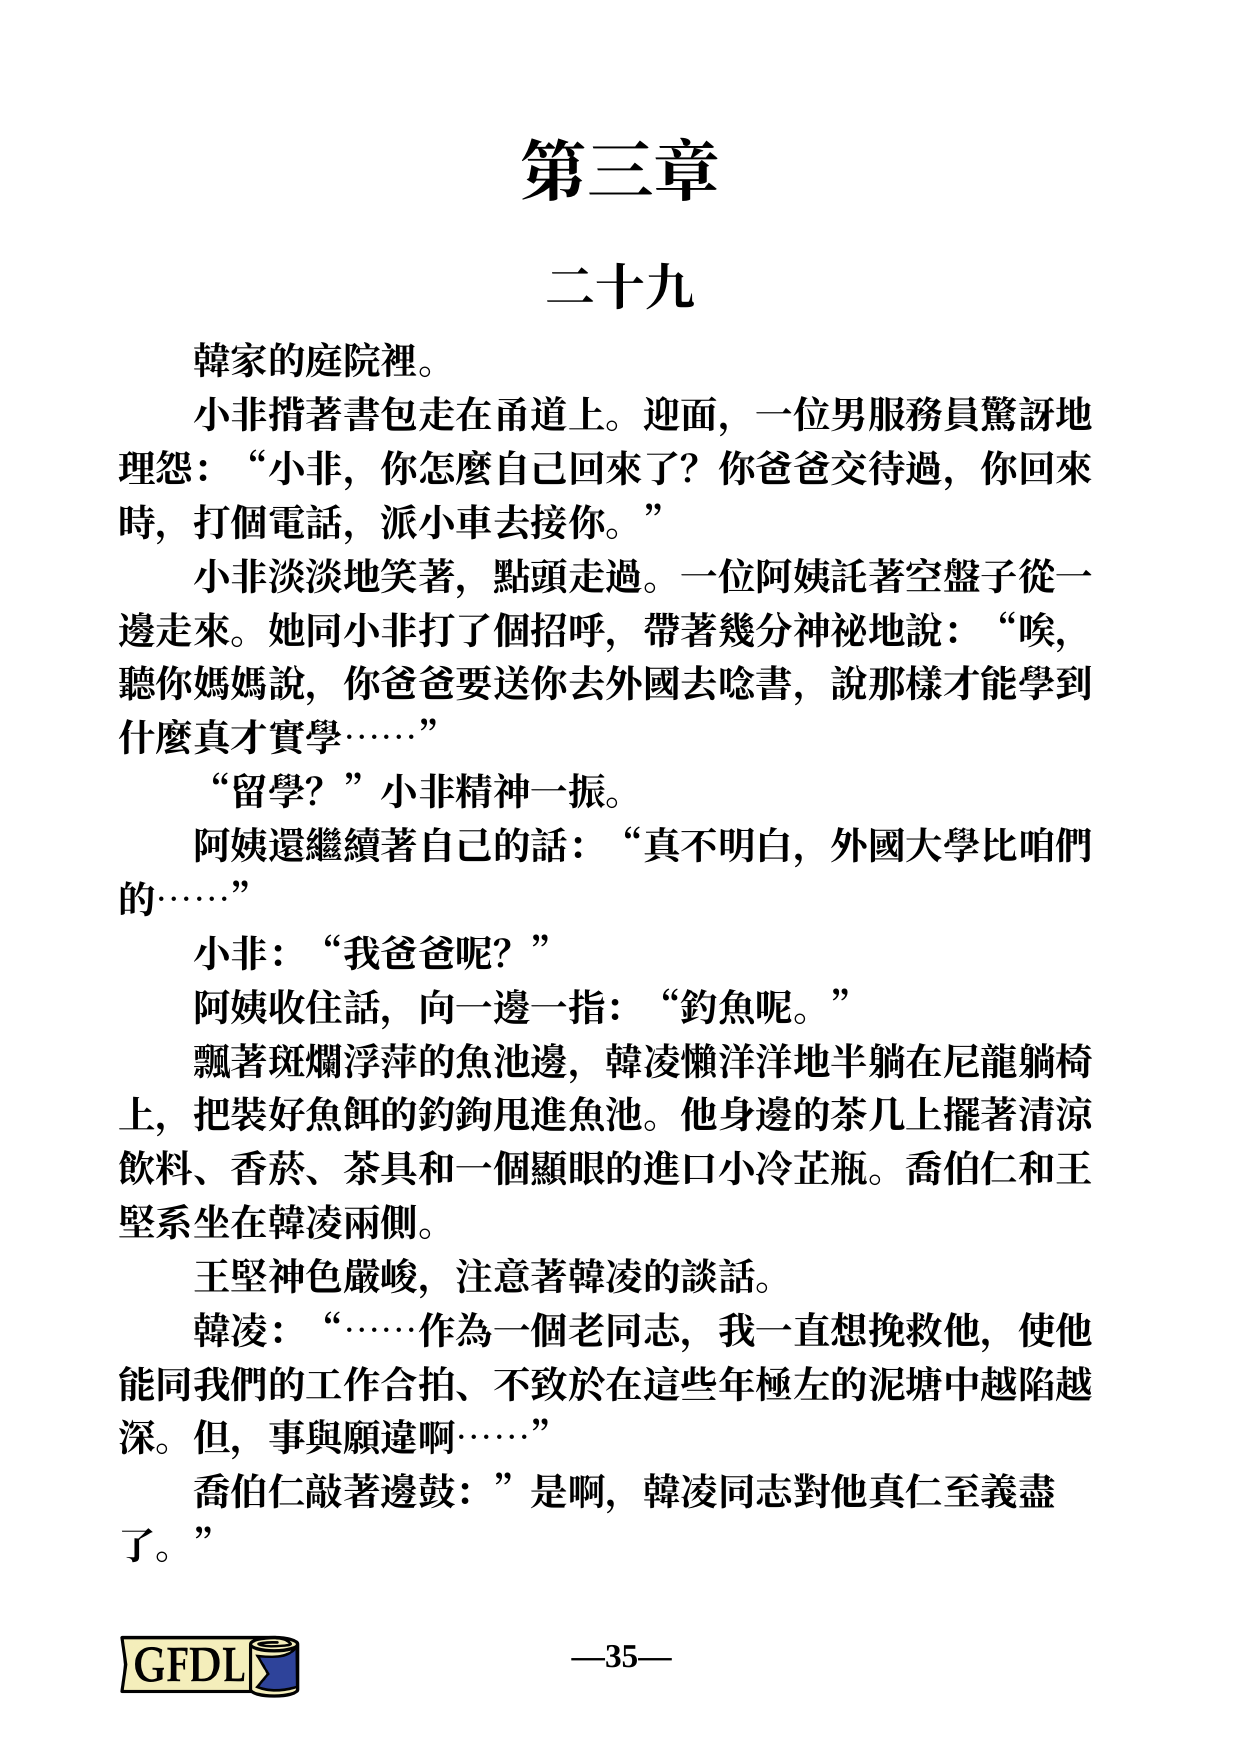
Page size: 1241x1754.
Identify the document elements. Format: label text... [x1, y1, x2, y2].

subtitle 第三章 [118, 118, 1122, 214]
text 王堅神色嚴峻，注意著韓凌的談話。 [118, 1247, 1122, 1301]
text 喬伯仁敲著邊鼓：”是啊，韓凌同志對他真仁至義盡了。” [118, 1463, 1122, 1570]
text “留學？”小非精神一振。 [118, 762, 1122, 816]
text 韓凌：“……作為一個老同志，我一直想挽救他，使他能同我們的工作合拍、不致於在這些年極左的泥塘中越陷越深。但，事與願違啊……” [118, 1301, 1122, 1463]
text 阿姨還繼續著自己的話：“真不明白，外國大學比咱們的……” [118, 816, 1122, 924]
text 飄著斑爛浮萍的魚池邊，韓凌懶洋洋地半躺在尼龍躺椅上，把裝好魚餌的釣鉤甩進魚池。他身邊的茶几上擺著清涼飲料、香菸、茶具和一個顯眼的進口小冷芷瓶。喬伯仁和王堅系坐在韓凌兩側。 [118, 1032, 1122, 1247]
text 小非揹著書包走在甬道上。迎面，一位男服務員驚訝地理怨：“小非，你怎麼自己回來了？你爸爸交待過，你回來時，打個電話，派小車去接你。” [118, 386, 1122, 547]
subtitle 二十九 [118, 247, 1122, 319]
text 小非：“我爸爸呢？” [118, 924, 1122, 978]
text 小非淡淡地笑著，點頭走過。一位阿姨託著空盤子從一邊走來。她同小非打了個招呼，帶著幾分神祕地說：“唉，聽你媽媽說，你爸爸要送你去外國去唸書，說那樣才能學到什麼真才實學……” [118, 547, 1122, 762]
text 韓家的庭院裡。 [118, 332, 1122, 386]
text 阿姨收住話，向一邊一指：“釣魚呢。” [118, 978, 1122, 1032]
picture [119, 1635, 300, 1698]
